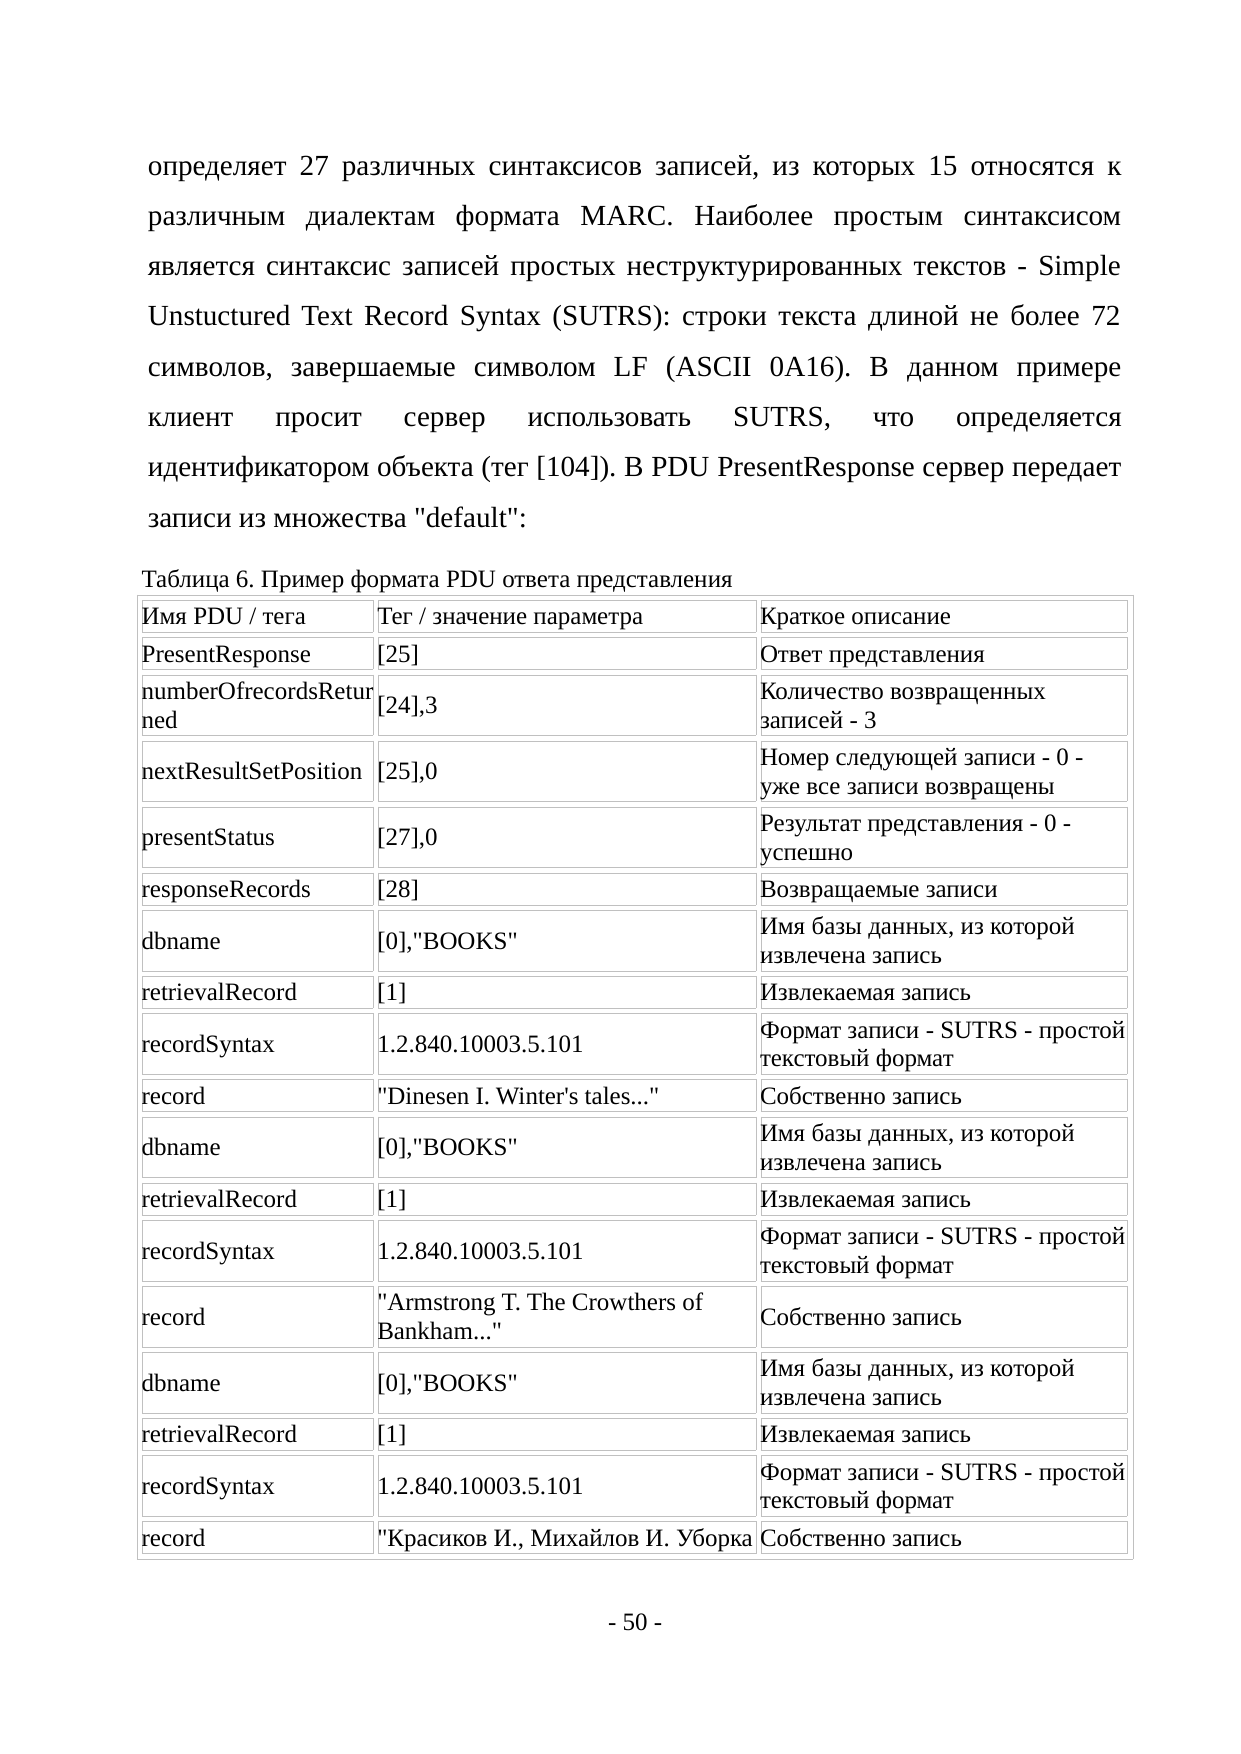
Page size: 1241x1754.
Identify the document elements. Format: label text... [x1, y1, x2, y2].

table_cell [1] [376, 971, 758, 1008]
table_cell recordSyntax [140, 1450, 376, 1516]
table_cell Извлекаемая запись [758, 971, 1130, 1008]
table_cell [0],"BOOKS" [376, 1111, 758, 1177]
table_cell dbname [140, 905, 376, 971]
table_cell numberOfrecordsReturned [140, 669, 376, 735]
table_cell [0],"BOOKS" [376, 905, 758, 971]
table_cell Количество возвращенных записей - 3 [758, 669, 1130, 735]
table_cell Формат записи - SUTRS - простой текстовый формат [758, 1008, 1130, 1074]
table_cell [28] [376, 867, 758, 904]
table_cell dbname [140, 1347, 376, 1413]
table_cell Извлекаемая запись [758, 1177, 1130, 1214]
table_cell responseRecords [140, 867, 376, 904]
table_cell PresentResponse [140, 632, 376, 669]
table_cell Формат записи - SUTRS - простой текстовый формат [758, 1215, 1130, 1281]
table_header Таблица 6. Пример формата PDU ответа представления [140, 563, 1130, 594]
table_cell Собственно запись [758, 1516, 1130, 1553]
table_cell "Armstrong T. The Crowthers of Bankham..." [376, 1281, 758, 1347]
table_cell [0],"BOOKS" [376, 1347, 758, 1413]
table_cell Имя базы данных, из которой извлечена запись [758, 905, 1130, 971]
table_cell Результат представления - 0 - успешно [758, 801, 1130, 867]
table_cell Тег / значение параметра [376, 596, 758, 632]
table_cell 1.2.840.10003.5.101 [376, 1450, 758, 1516]
table_cell Краткое описание [758, 596, 1130, 632]
table_cell [25],0 [376, 735, 758, 801]
table_cell 1.2.840.10003.5.101 [376, 1215, 758, 1281]
table_cell retrievalRecord [140, 1177, 376, 1214]
table_cell retrievalRecord [140, 1413, 376, 1450]
table_cell 1.2.840.10003.5.101 [376, 1008, 758, 1074]
table_cell [25] [376, 632, 758, 669]
table_cell [1] [376, 1177, 758, 1214]
table_cell presentStatus [140, 801, 376, 867]
table_cell record [140, 1074, 376, 1111]
table_cell Имя базы данных, из которой извлечена запись [758, 1347, 1130, 1413]
table_cell dbname [140, 1111, 376, 1177]
table_cell retrievalRecord [140, 971, 376, 1008]
table_cell [27],0 [376, 801, 758, 867]
table_cell Имя базы данных, из которой извлечена запись [758, 1111, 1130, 1177]
table_cell Возвращаемые записи [758, 867, 1130, 904]
table_cell Извлекаемая запись [758, 1413, 1130, 1450]
table_cell Собственно запись [758, 1281, 1130, 1347]
table_cell record [140, 1281, 376, 1347]
table_cell [1] [376, 1413, 758, 1450]
table_cell Номер следующей записи - 0 - уже все записи возвращены [758, 735, 1130, 801]
table_cell "Dinesen I. Winter's tales..." [376, 1074, 758, 1111]
table_cell "Красиков И., Михайлов И. Уборка [376, 1516, 758, 1553]
table_cell Имя PDU / тега [140, 596, 376, 632]
table_cell recordSyntax [140, 1008, 376, 1074]
table_cell nextResultSetPosition [140, 735, 376, 801]
text определяет 27 различных синтаксисов записей, из которых 15 относятся к различным диалектам формата MARC. Наиболее простым синтаксисом является синтаксис записей простых неструктурированных текстов - Simple Unstuctured Text Record Syntax (SUTRS): строки текста длиной не более 72 символов, завершаемые символом LF (ASCII 0A16). В данном примере клиент просит сервер использовать SUTRS, что определяется идентификатором объекта (тег [104]). В PDU PresentResponse сервер передает записи из множества "default": [148, 148, 1122, 533]
table_cell Формат записи - SUTRS - простой текстовый формат [758, 1450, 1130, 1516]
table_cell recordSyntax [140, 1215, 376, 1281]
table_cell Собственно запись [758, 1074, 1130, 1111]
table_cell Ответ представления [758, 632, 1130, 669]
table_cell record [140, 1516, 376, 1553]
table_cell [24],3 [376, 669, 758, 735]
